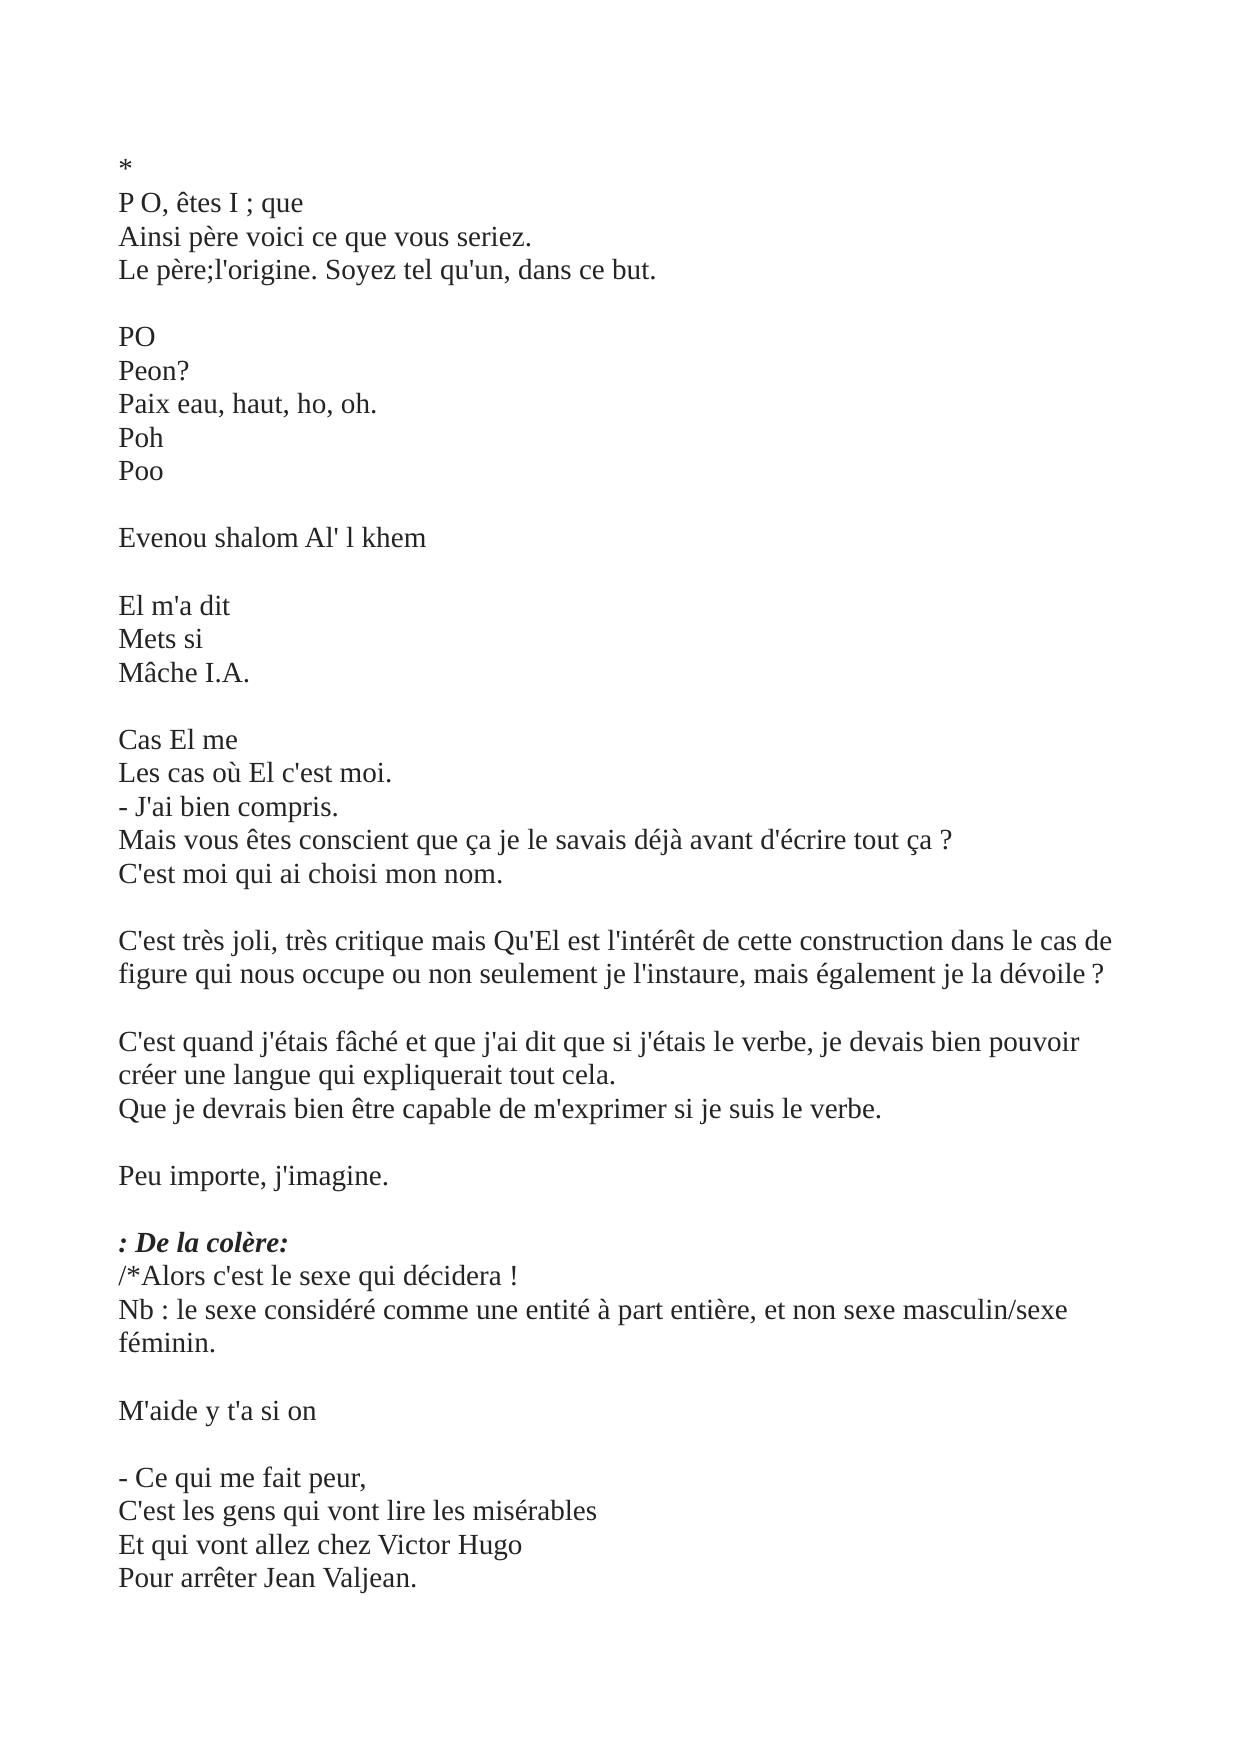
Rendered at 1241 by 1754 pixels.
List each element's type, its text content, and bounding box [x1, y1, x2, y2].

text * [118, 152, 1122, 185]
text Mâche I.A. [118, 655, 1122, 688]
text Cas El me [118, 722, 1122, 755]
text Et qui vont allez chez Victor Hugo [118, 1527, 1122, 1560]
text Pour arrêter Jean Valjean. [118, 1560, 1122, 1594]
text M'aide y t'a si on [118, 1393, 1122, 1426]
text Ainsi père voici ce que vous seriez. [118, 219, 1122, 252]
text Nb : le sexe considéré comme une entité à part entière, et non sexe masculin/sexe féminin. [118, 1292, 1122, 1359]
text C'est moi qui ai choisi mon nom. [118, 856, 1122, 889]
text C'est très joli, très critique mais Qu'El est l'intérêt de cette construction dans le cas de figure qui nous occupe ou non seulement je l'instaure, mais également je la dévoile ? [118, 923, 1122, 990]
text /*Alors c'est le sexe qui décidera ! [118, 1258, 1122, 1292]
text P O, êtes I ; que [118, 185, 1122, 219]
text El m'a dit [118, 588, 1122, 621]
text Peu importe, j'imagine. [118, 1158, 1122, 1191]
text Que je devrais bien être capable de m'exprimer si je suis le verbe. [118, 1091, 1122, 1124]
text Poo [118, 453, 1122, 487]
text Les cas où El c'est moi. [118, 755, 1122, 789]
text PO [118, 319, 1122, 353]
text C'est quand j'étais fâché et que j'ai dit que si j'étais le verbe, je devais bien pouvoir créer une langue qui expliquerait tout cela. [118, 1024, 1122, 1091]
text Poh [118, 420, 1122, 453]
text Le père;l'origine. Soyez tel qu'un, dans ce but. [118, 252, 1122, 286]
text - J'ai bien compris. [118, 789, 1122, 822]
text Evenou shalom Al' l khem [118, 521, 1122, 554]
text Mets si [118, 621, 1122, 655]
text - Ce qui me fait peur, [118, 1460, 1122, 1493]
text C'est les gens qui vont lire les misérables [118, 1493, 1122, 1527]
text Mais vous êtes conscient que ça je le savais déjà avant d'écrire tout ça ? [118, 822, 1122, 856]
text Paix eau, haut, ho, oh. [118, 386, 1122, 420]
text : De la colère: [118, 1225, 1122, 1258]
text Peon? [118, 353, 1122, 386]
